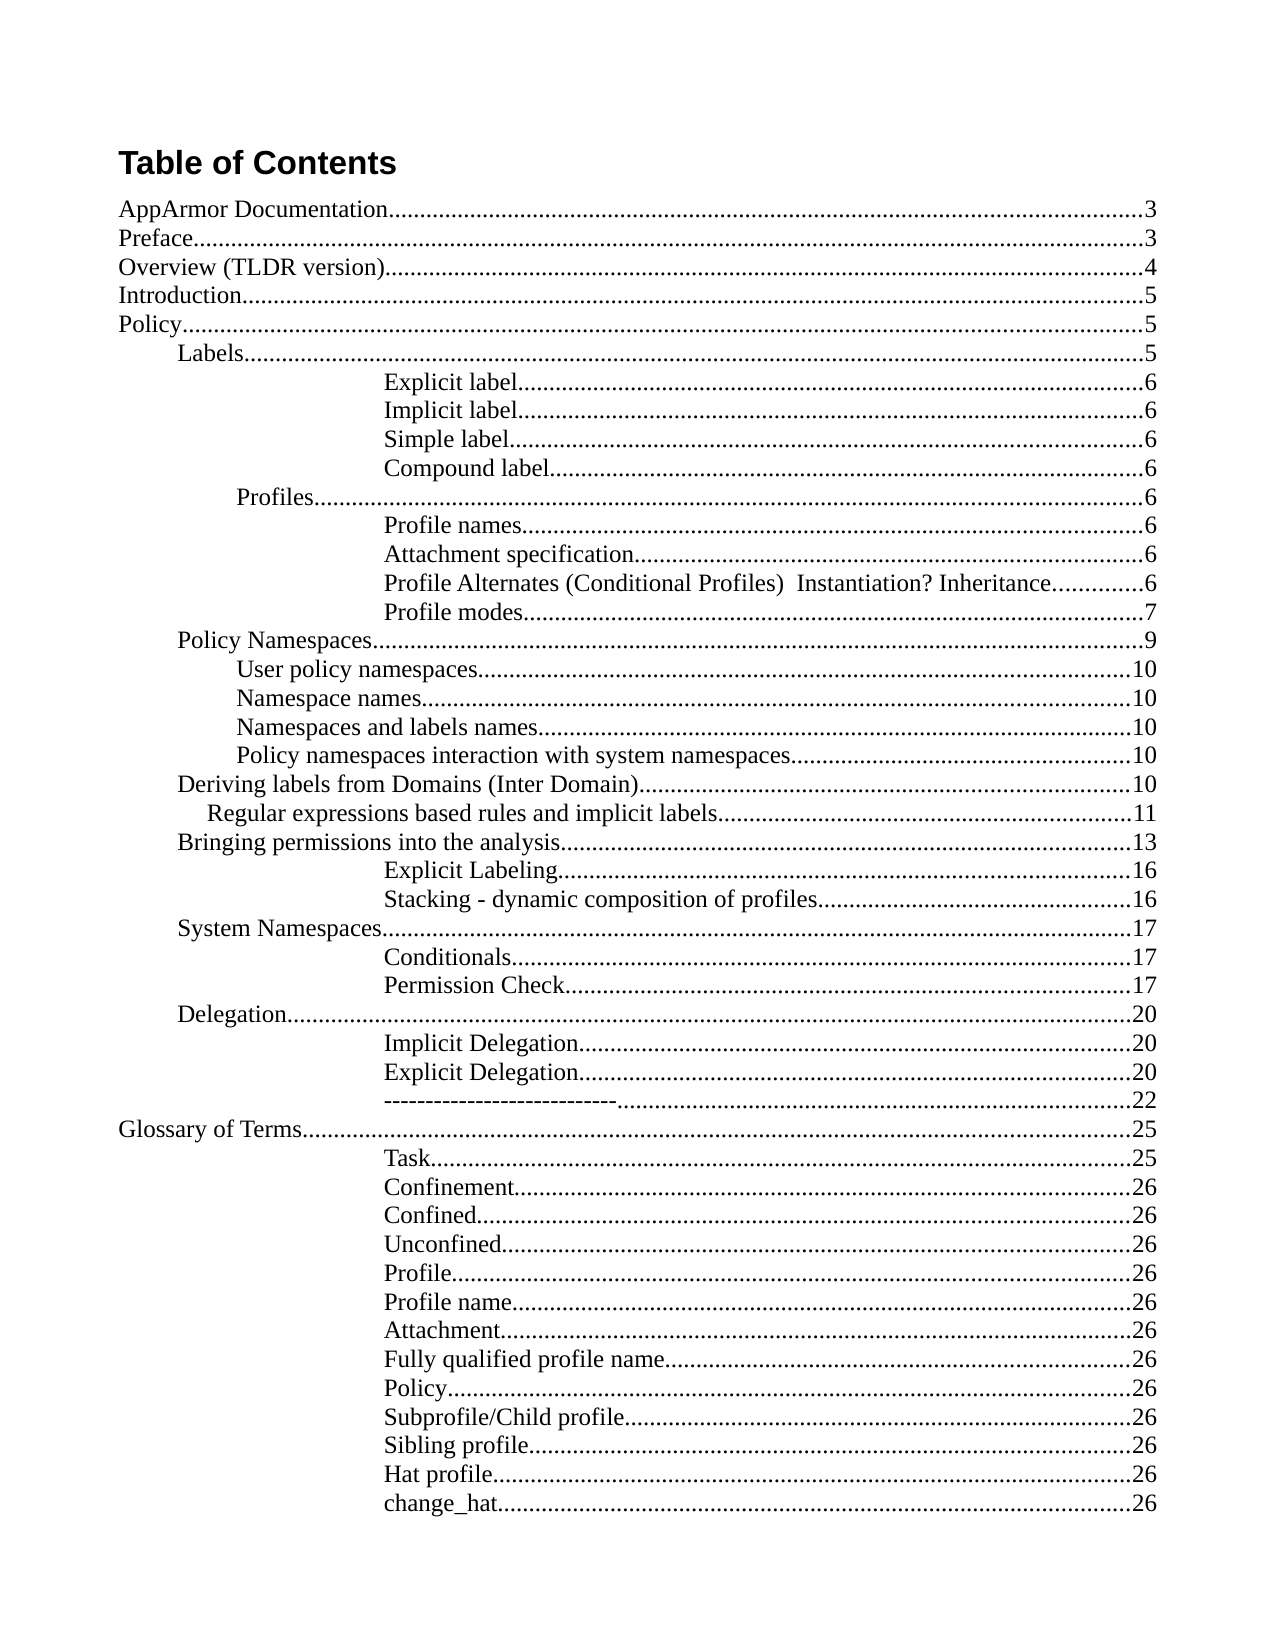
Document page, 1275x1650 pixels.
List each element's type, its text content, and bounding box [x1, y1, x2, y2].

text Profile modes 7 [383, 597, 1157, 625]
text Compound label 6 [383, 453, 1157, 482]
text Implicit label 6 [383, 395, 1157, 424]
text Introduction 5 [118, 280, 1157, 309]
text Profile 26 [383, 1258, 1157, 1287]
text Preface 3 [118, 223, 1157, 252]
text Overview (TLDR version) 4 [118, 252, 1157, 280]
text Confinement 26 [383, 1172, 1157, 1200]
text Sibling profile 26 [383, 1430, 1157, 1459]
text Regular expressions based rules and implicit labels 11 [207, 798, 1157, 827]
text Confined 26 [383, 1200, 1157, 1229]
text Policy 26 [383, 1373, 1157, 1402]
text User policy namespaces 10 [236, 654, 1157, 683]
text change_hat 26 [383, 1488, 1157, 1517]
text ---------------------------- 22 [383, 1085, 1157, 1114]
text Implicit Delegation 20 [383, 1028, 1157, 1057]
text Profile name 26 [383, 1287, 1157, 1315]
text Policy namespaces interaction with system namespaces 10 [236, 740, 1157, 769]
text Hat profile 26 [383, 1459, 1157, 1488]
text Explicit Labeling 16 [383, 855, 1157, 884]
text System Namespaces 17 [177, 913, 1157, 942]
text Permission Check 17 [383, 970, 1157, 999]
text Simple label 6 [383, 424, 1157, 453]
text Task 25 [383, 1143, 1157, 1172]
text Glossary of Terms 25 [118, 1114, 1157, 1143]
text Policy Namespaces 9 [177, 625, 1157, 654]
text Explicit Delegation 20 [383, 1057, 1157, 1085]
text Attachment specification 6 [383, 539, 1157, 568]
text Bringing permissions into the analysis 13 [177, 827, 1157, 855]
text Stacking - dynamic composition of profiles 16 [383, 884, 1157, 913]
text AppArmor Documentation 3 [118, 194, 1157, 223]
text Conditionals 17 [383, 942, 1157, 970]
text Explicit label 6 [383, 367, 1157, 395]
text Attachment 26 [383, 1315, 1157, 1344]
subtitle Table of Contents [118, 143, 1157, 182]
text Unconfined 26 [383, 1229, 1157, 1258]
text Namespaces and labels names 10 [236, 712, 1157, 740]
text Fully qualified profile name 26 [383, 1344, 1157, 1373]
text Deriving labels from Domains (Inter Domain) 10 [177, 769, 1157, 798]
text Profile names 6 [383, 510, 1157, 539]
text Policy 5 [118, 309, 1157, 338]
text Labels 5 [177, 338, 1157, 367]
text Profiles 6 [236, 482, 1157, 510]
text Delegation 20 [177, 999, 1157, 1028]
text Namespace names 10 [236, 683, 1157, 712]
text Profile Alternates (Conditional Profiles) Instantiation? Inheritance 6 [383, 568, 1157, 597]
text Subprofile/Child profile 26 [383, 1402, 1157, 1430]
